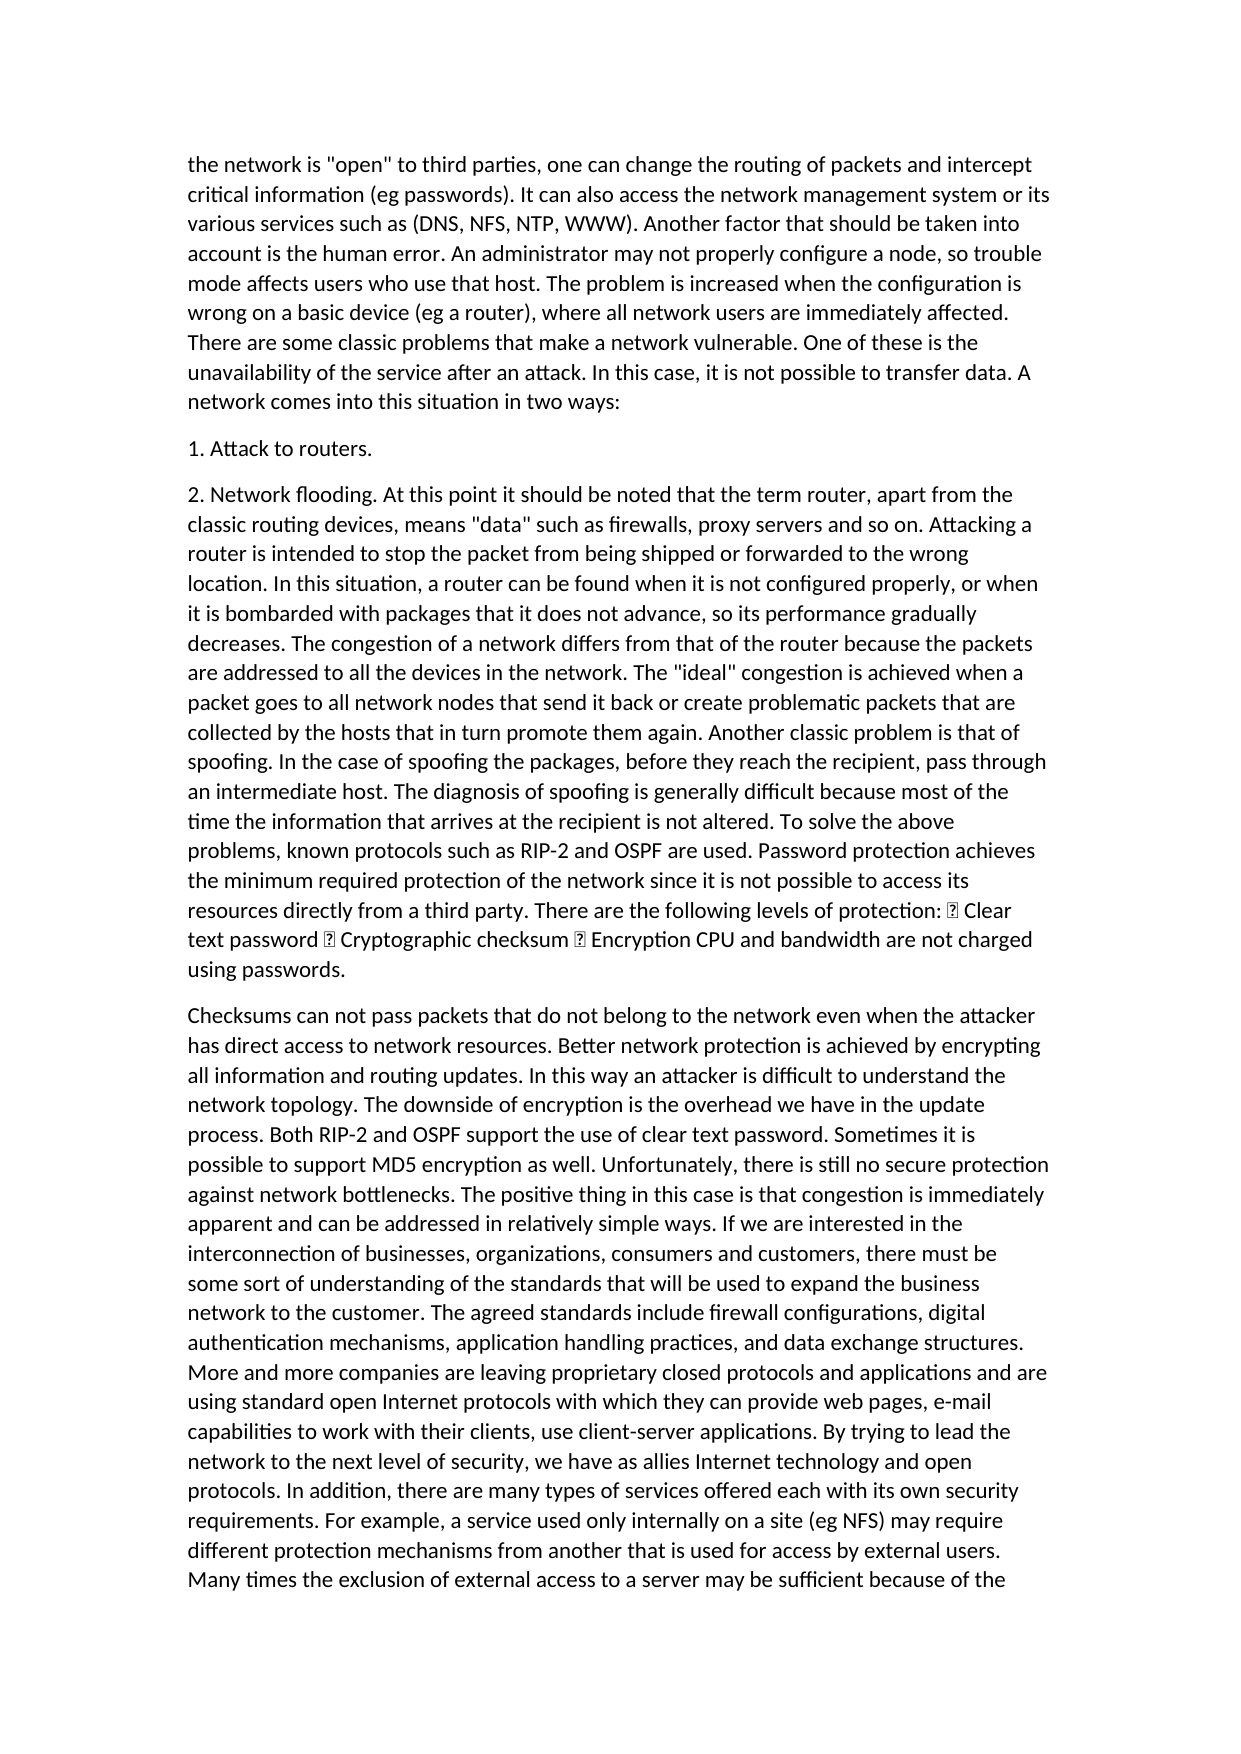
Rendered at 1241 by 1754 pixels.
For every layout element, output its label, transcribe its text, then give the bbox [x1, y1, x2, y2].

text the network is "open" to third parties, one can change the routing of packets and intercept critical information (eg passwords). It can also access the network management system or its various services such as (DNS, NFS, NTP, WWW). Another factor that should be taken into account is the human error. An administrator may not properly configure a node, so trouble mode affects users who use that host. The problem is increased when the configuration is wrong on a basic device (eg a router), where all network users are immediately affected. There are some classic problems that make a network vulnerable. One of these is the unavailability of the service after an attack. In this case, it is not possible to transfer data. A network comes into this situation in two ways: [187, 150, 1053, 416]
text 2. Network flooding. At this point it should be noted that the term router, apart from the classic routing devices, means "data" such as firewalls, proxy servers and so on. Attacking a router is intended to stop the packet from being shipped or forwarded to the wrong location. In this situation, a router can be found when it is not configured properly, or when it is bombarded with packages that it does not advance, so its performance gradually decreases. The congestion of a network differs from that of the router because the packets are addressed to all the devices in the network. The "ideal" congestion is achieved when a packet goes to all network nodes that send it back or create problematic packets that are collected by the hosts that in turn promote them again. Another classic problem is that of spoofing. In the case of spoofing the packages, before they reach the recipient, pass through an intermediate host. The diagnosis of spoofing is generally difficult because most of the time the information that arrives at the recipient is not altered. To solve the above problems, known protocols such as RIP-2 and OSPF are used. Password protection achieves the minimum required protection of the network since it is not possible to access its resources directly from a third party. There are the following levels of protection:  Clear text password  Cryptographic checksum  Encryption CPU and bandwidth are not charged using passwords. [187, 480, 1053, 983]
text Checksums can not pass packets that do not belong to the network even when the attacker has direct access to network resources. Better network protection is achieved by encrypting all information and routing updates. In this way an attacker is difficult to understand the network topology. The downside of encryption is the overhead we have in the update process. Both RIP-2 and OSPF support the use of clear text password. Sometimes it is possible to support MD5 encryption as well. Unfortunately, there is still no secure protection against network bottlenecks. The positive thing in this case is that congestion is immediately apparent and can be addressed in relatively simple ways. If we are interested in the interconnection of businesses, organizations, consumers and customers, there must be some sort of understanding of the standards that will be used to expand the business network to the customer. The agreed standards include firewall configurations, digital authentication mechanisms, application handling practices, and data exchange structures. More and more companies are leaving proprietary closed protocols and applications and are using standard open Internet protocols with which they can provide web pages, e-mail capabilities to work with their clients, use client-server applications. By trying to lead the network to the next level of security, we have as allies Internet technology and open protocols. In addition, there are many types of services offered each with its own security requirements. For example, a service used only internally on a site (eg NFS) may require different protection mechanisms from another that is used for access by external users. Many times the exclusion of external access to a server may be sufficient because of the [187, 1002, 1053, 1594]
text 1. Attack to routers. [187, 434, 1053, 462]
